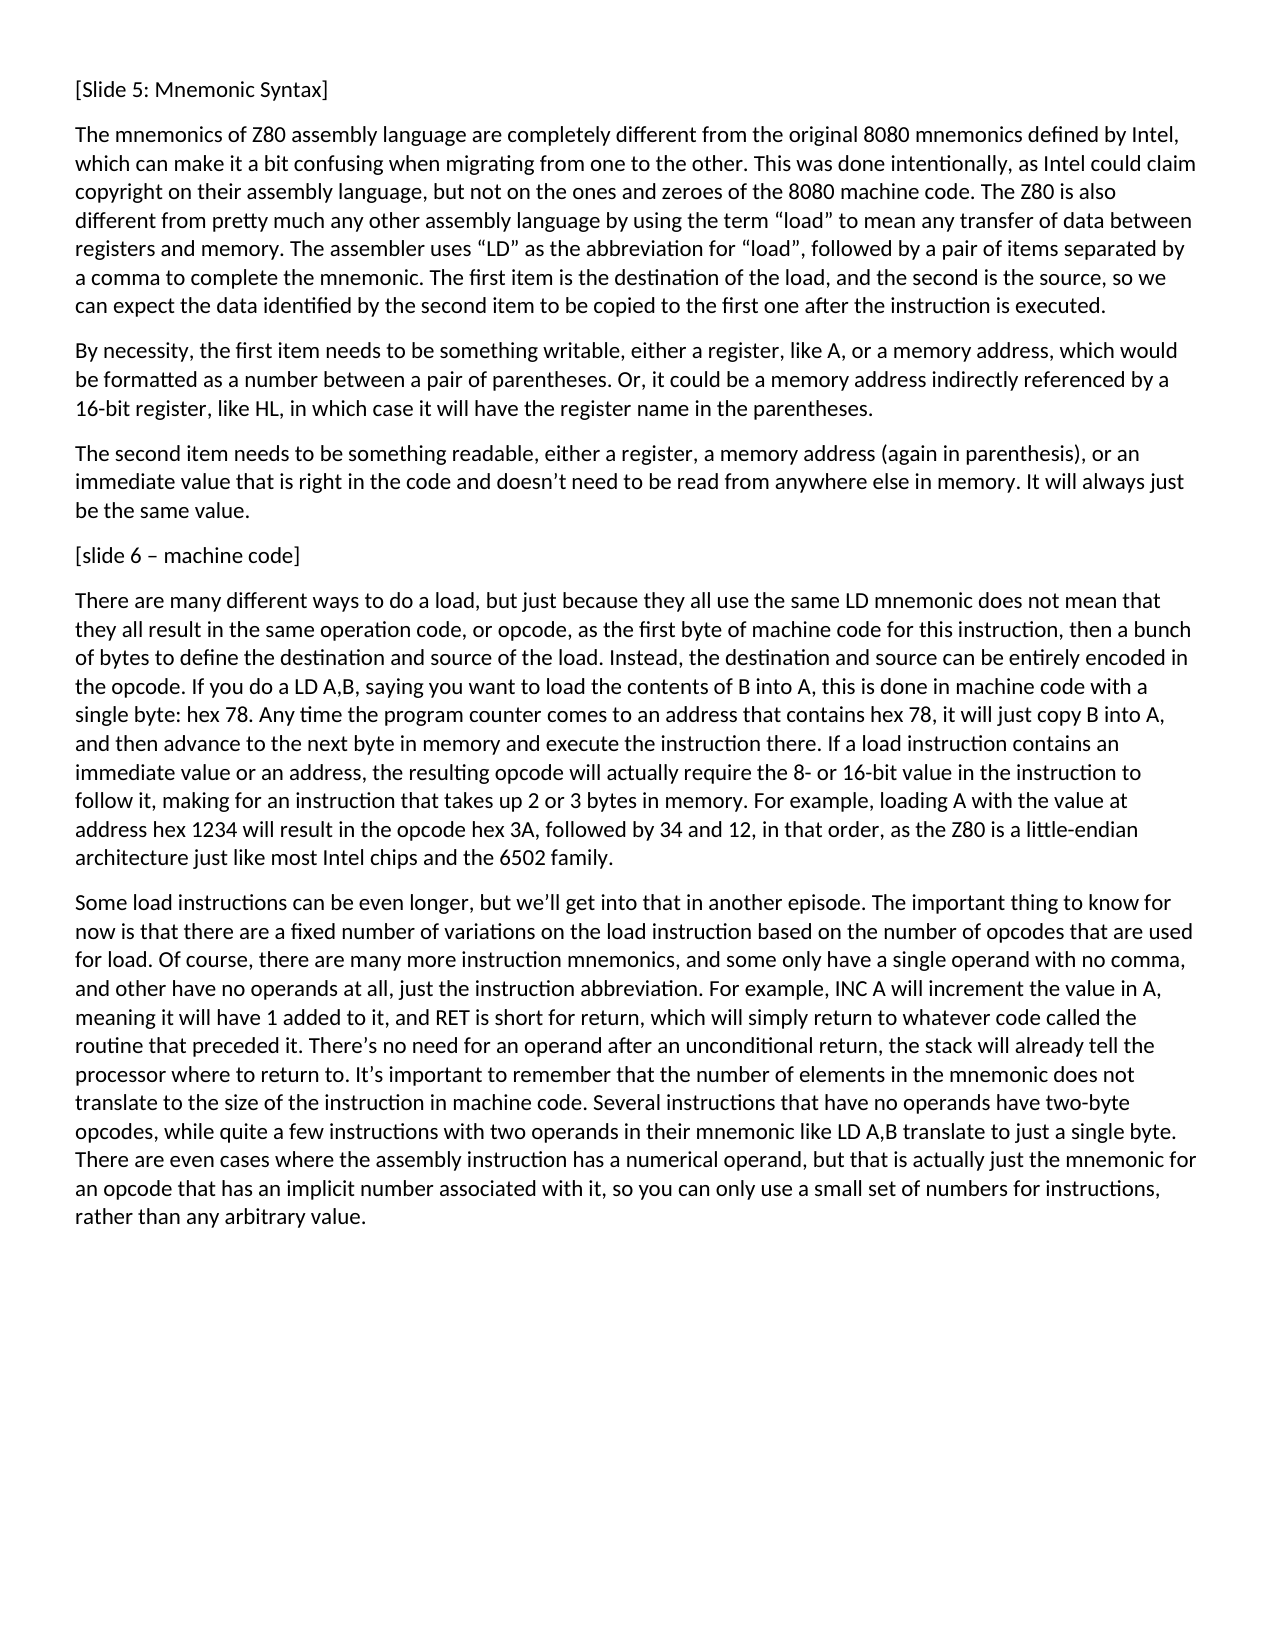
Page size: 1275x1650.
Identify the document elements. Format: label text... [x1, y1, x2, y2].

text [slide 6 – machine code] [75, 541, 1200, 569]
text The second item needs to be something readable, either a register, a memory address (again in parenthesis), or an immediate value that is right in the code and doesn’t need to be read from anywhere else in memory. It will always just be the same value. [75, 439, 1200, 524]
text Some load instructions can be even longer, but we’ll get into that in another episode. The important thing to know for now is that there are a fixed number of variations on the load instruction based on the number of opcodes that are used for load. Of course, there are many more instruction mnemonics, and some only have a single operand with no comma, and other have no operands at all, just the instruction abbreviation. For example, INC A will increment the value in A, meaning it will have 1 added to it, and RET is short for return, which will simply return to whatever code called the routine that preceded it. There’s no need for an operand after an unconditional return, the stack will already tell the processor where to return to. It’s important to remember that the number of elements in the mnemonic does not translate to the size of the instruction in machine code. Several instructions that have no operands have two-byte opcodes, while quite a few instructions with two operands in their mnemonic like LD A,B translate to just a single byte. There are even cases where the assembly instruction has a numerical operand, but that is actually just the mnemonic for an opcode that has an implicit number associated with it, so you can only use a small set of numbers for instructions, rather than any arbitrary value. [75, 888, 1200, 1231]
text There are many different ways to do a load, but just because they all use the same LD mnemonic does not mean that they all result in the same operation code, or opcode, as the first byte of machine code for this instruction, then a bunch of bytes to define the destination and source of the load. Instead, the destination and source can be entirely encoded in the opcode. If you do a LD A,B, saying you want to load the contents of B into A, this is done in machine code with a single byte: hex 78. Any time the program counter comes to an address that contains hex 78, it will just copy B into A, and then advance to the next byte in memory and execute the instruction there. If a load instruction contains an immediate value or an address, the resulting opcode will actually require the 8- or 16-bit value in the instruction to follow it, making for an instruction that takes up 2 or 3 bytes in memory. For example, loading A with the value at address hex 1234 will result in the opcode hex 3A, followed by 34 and 12, in that order, as the Z80 is a little-endian architecture just like most Intel chips and the 6502 family. [75, 586, 1200, 871]
text The mnemonics of Z80 assembly language are completely different from the original 8080 mnemonics defined by Intel, which can make it a bit confusing when migrating from one to the other. This was done intentionally, as Intel could claim copyright on their assembly language, but not on the ones and zeroes of the 8080 machine code. The Z80 is also different from pretty much any other assembly language by using the term “load” to mean any transfer of data between registers and memory. The assembler uses “LD” as the abbreviation for “load”, followed by a pair of items separated by a comma to complete the mnemonic. The first item is the destination of the load, and the second is the source, so we can expect the data identified by the second item to be copied to the first one after the instruction is executed. [75, 120, 1200, 319]
text By necessity, the first item needs to be something writable, either a register, like A, or a memory address, which would be formatted as a number between a pair of parentheses. Or, it could be a memory address indirectly referenced by a 16-bit register, like HL, in which case it will have the register name in the parentheses. [75, 337, 1200, 422]
text [Slide 5: Mnemonic Syntax] [75, 75, 1200, 103]
